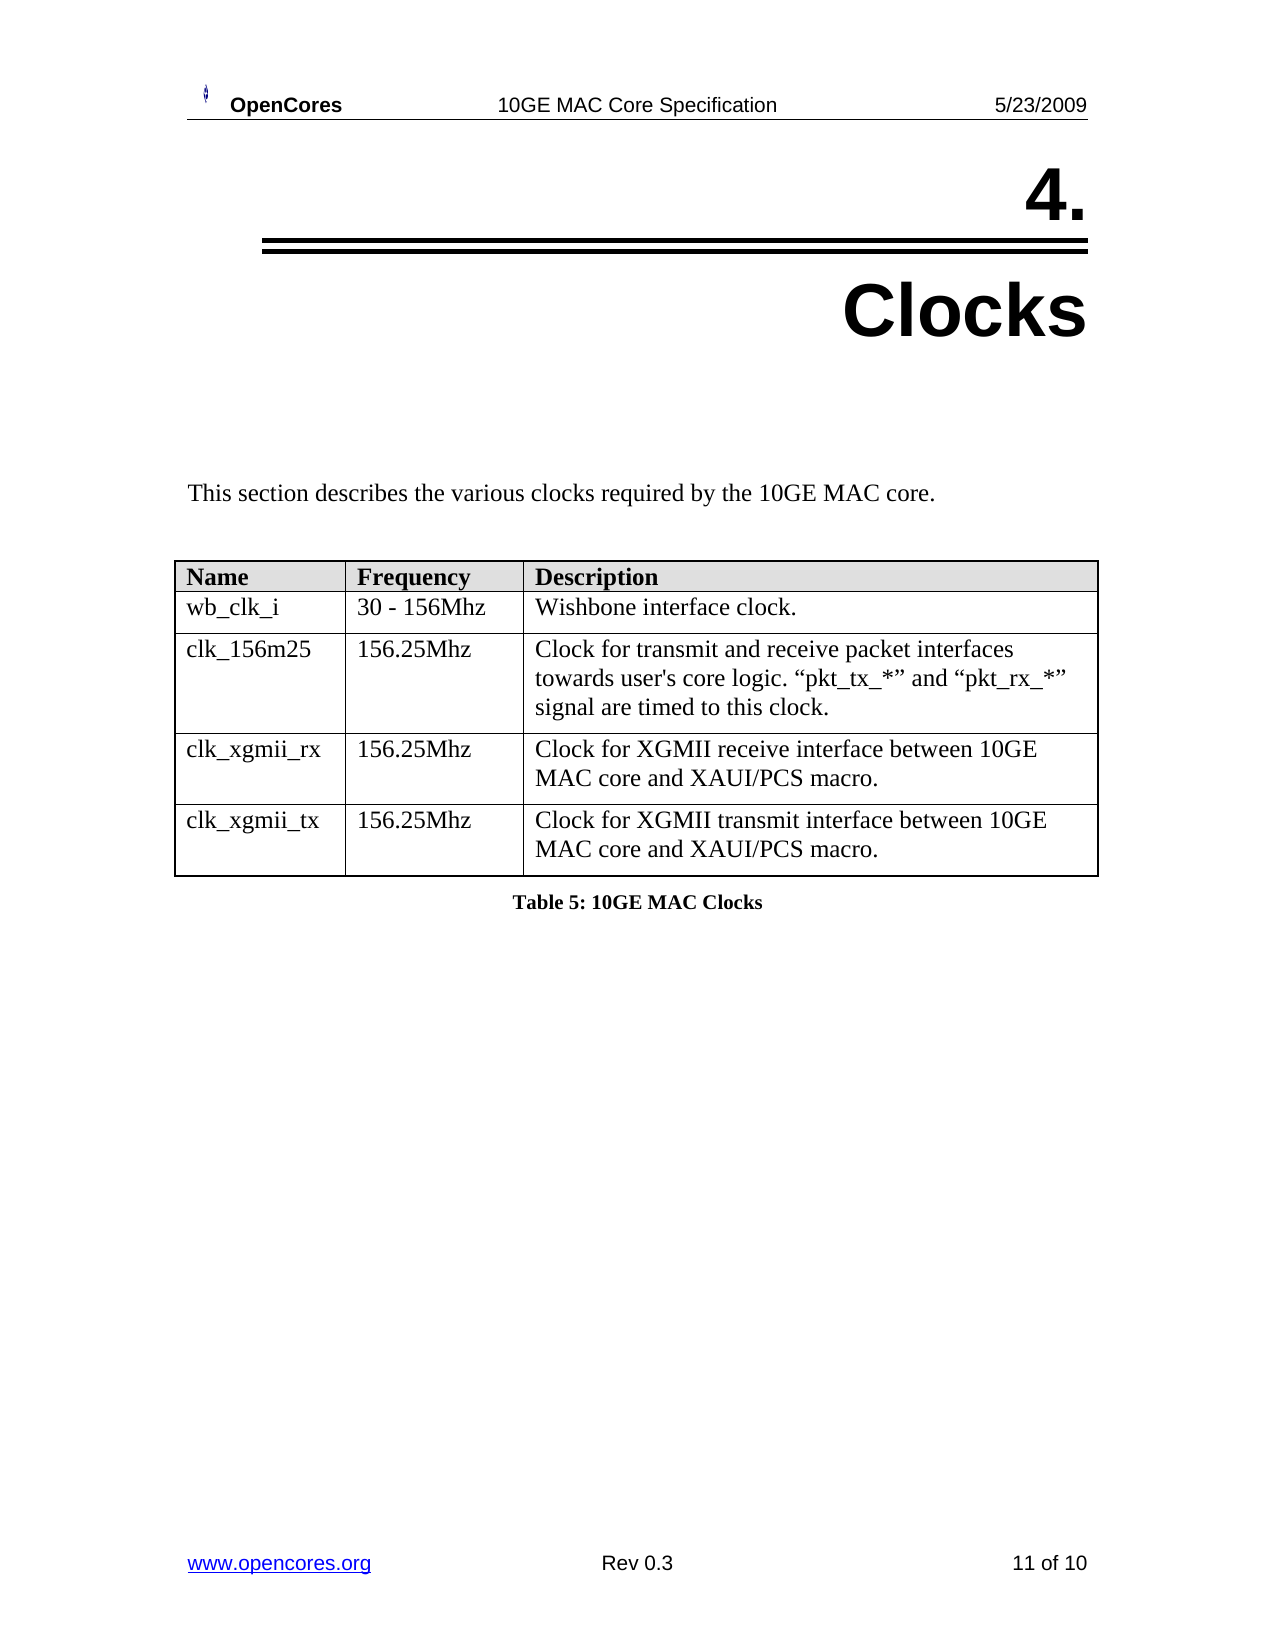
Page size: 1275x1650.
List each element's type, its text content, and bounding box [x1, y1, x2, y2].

text Table 5: 10GE MAC Clocks [187, 890, 1088, 914]
table_cell Clock for XGMII transmit interface between 10GE MAC core and XAUI/PCS macro. [524, 805, 1097, 875]
table_cell 30 - 156Mhz [346, 592, 523, 633]
text This section describes the various clocks required by the 10GE MAC core. [187, 478, 1088, 506]
table_cell 156.25Mhz [346, 634, 523, 733]
subtitle Clocks [187, 266, 1088, 353]
table_cell clk_xgmii_rx [176, 734, 345, 804]
table_header Name [176, 562, 345, 591]
table_cell Wishbone interface clock. [524, 592, 1097, 633]
table_cell wb_clk_i [176, 592, 345, 633]
table_cell clk_156m25 [176, 634, 345, 733]
table_header Description [524, 562, 1097, 591]
table_header Frequency [346, 562, 523, 591]
table_cell Clock for XGMII receive interface between 10GE MAC core and XAUI/PCS macro. [524, 734, 1097, 804]
table_cell 156.25Mhz [346, 805, 523, 875]
table_cell clk_xgmii_tx [176, 805, 345, 875]
table_cell Clock for transmit and receive packet interfaces towards user's core logic. “pkt_tx_*” and “pkt_rx_*” signal are timed to this clock. [524, 634, 1097, 733]
table_cell 156.25Mhz [346, 734, 523, 804]
